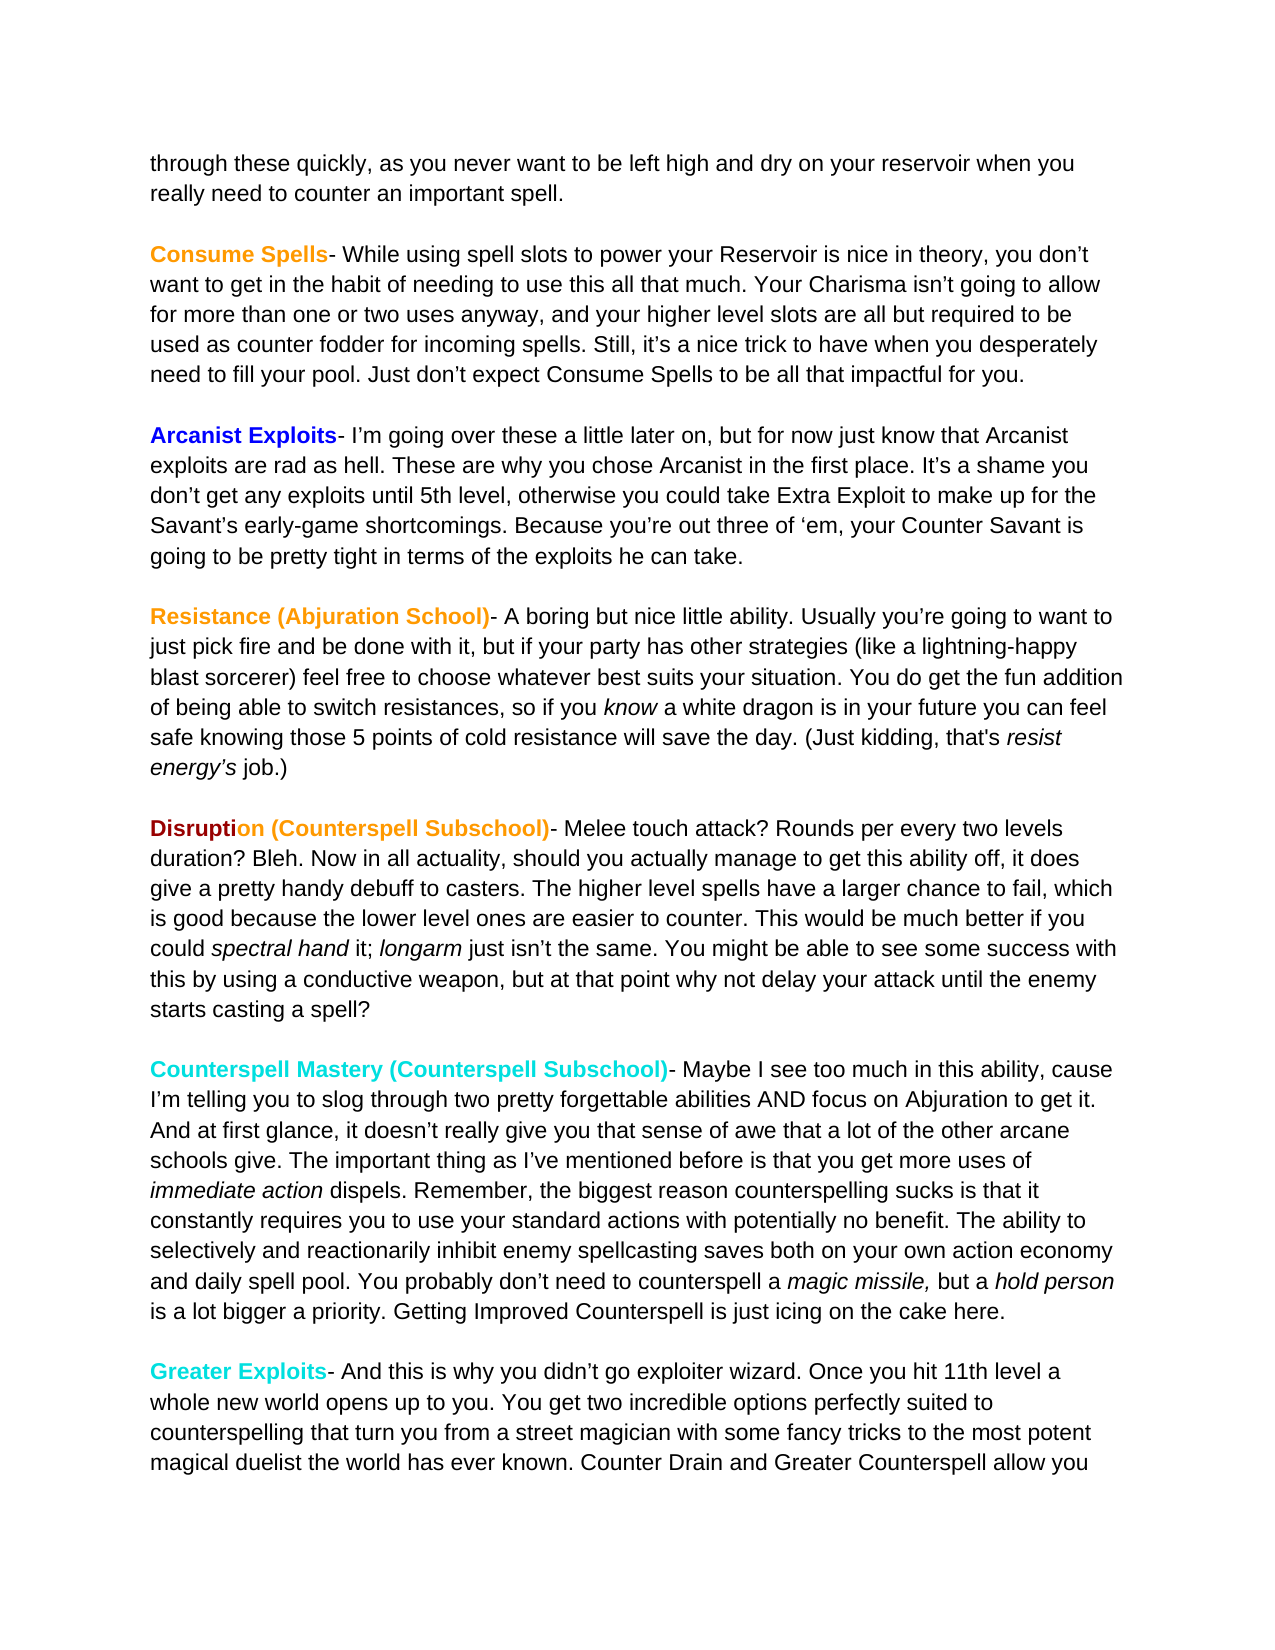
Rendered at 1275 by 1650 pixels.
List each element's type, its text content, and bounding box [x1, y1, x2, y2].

text through these quickly, as you never want to be left high and dry on your reservoir when you really need to counter an important spell. [150, 150, 1125, 207]
text Arcanist Exploits- I’m going over these a little later on, but for now just know that Arcanist exploits are rad as hell. These are why you chose Arcanist in the first place. It’s a shame you don’t get any exploits until 5th level, otherwise you could take Extra Exploit to make up for the Savant’s early-game shortcomings. Because you’re out three of ‘em, your Counter Savant is going to be pretty tight in terms of the exploits he can take. [150, 422, 1125, 569]
text Greater Exploits- And this is why you didn’t go exploiter wizard. Once you hit 11th level a whole new world opens up to you. You get two incredible options perfectly suited to counterspelling that turn you from a street magician with some fancy tricks to the most potent magical duelist the world has ever known. Counter Drain and Greater Counterspell allow you [150, 1358, 1125, 1475]
text Consume Spells- While using spell slots to power your Reservoir is nice in theory, you don’t want to get in the habit of needing to use this all that much. Your Charisma isn’t going to allow for more than one or two uses anyway, and your higher level slots are all but required to be used as counter fodder for incoming spells. Still, it’s a nice trick to have when you desperately need to fill your pool. Just don’t expect Consume Spells to be all that impactful for you. [150, 241, 1125, 388]
text Disruption (Counterspell Subschool)- Melee touch attack? Rounds per every two levels duration? Bleh. Now in all actuality, should you actually manage to get this ability off, it does give a pretty handy debuff to casters. The higher level spells have a larger chance to fail, which is good because the lower level ones are easier to counter. This would be much better if you could spectral hand it; longarm just isn’t the same. You might be able to see some success with this by using a conductive weapon, but at that point why not delay your attack until the enemy starts casting a spell? [150, 814, 1125, 1022]
text Counterspell Mastery (Counterspell Subschool)- Maybe I see too much in this ability, cause I’m telling you to slog through two pretty forgettable abilities AND focus on Abjuration to get it. And at first glance, it doesn’t really give you that sense of awe that a lot of the other arcane schools give. The important thing as I’ve mentioned before is that you get more uses of immediate action dispels. Remember, the biggest reason counterspelling sucks is that it constantly requires you to use your standard actions with potentially no benefit. The ability to selectively and reactionarily inhibit enemy spellcasting saves both on your own action economy and daily spell pool. You probably don’t need to counterspell a magic missile, but a hold person is a lot bigger a priority. Getting Improved Counterspell is just icing on the cake here. [150, 1056, 1125, 1324]
text Resistance (Abjuration School)- A boring but nice little ability. Usually you’re going to want to just pick fire and be done with it, but if your party has other strategies (like a lightning-happy blast sorcerer) feel free to choose whatever best suits your situation. You do get the fun addition of being able to switch resistances, so if you know a white dragon is in your future you can feel safe knowing those 5 points of cold resistance will save the day. (Just kidding, that's resist energy’s job.) [150, 603, 1125, 781]
